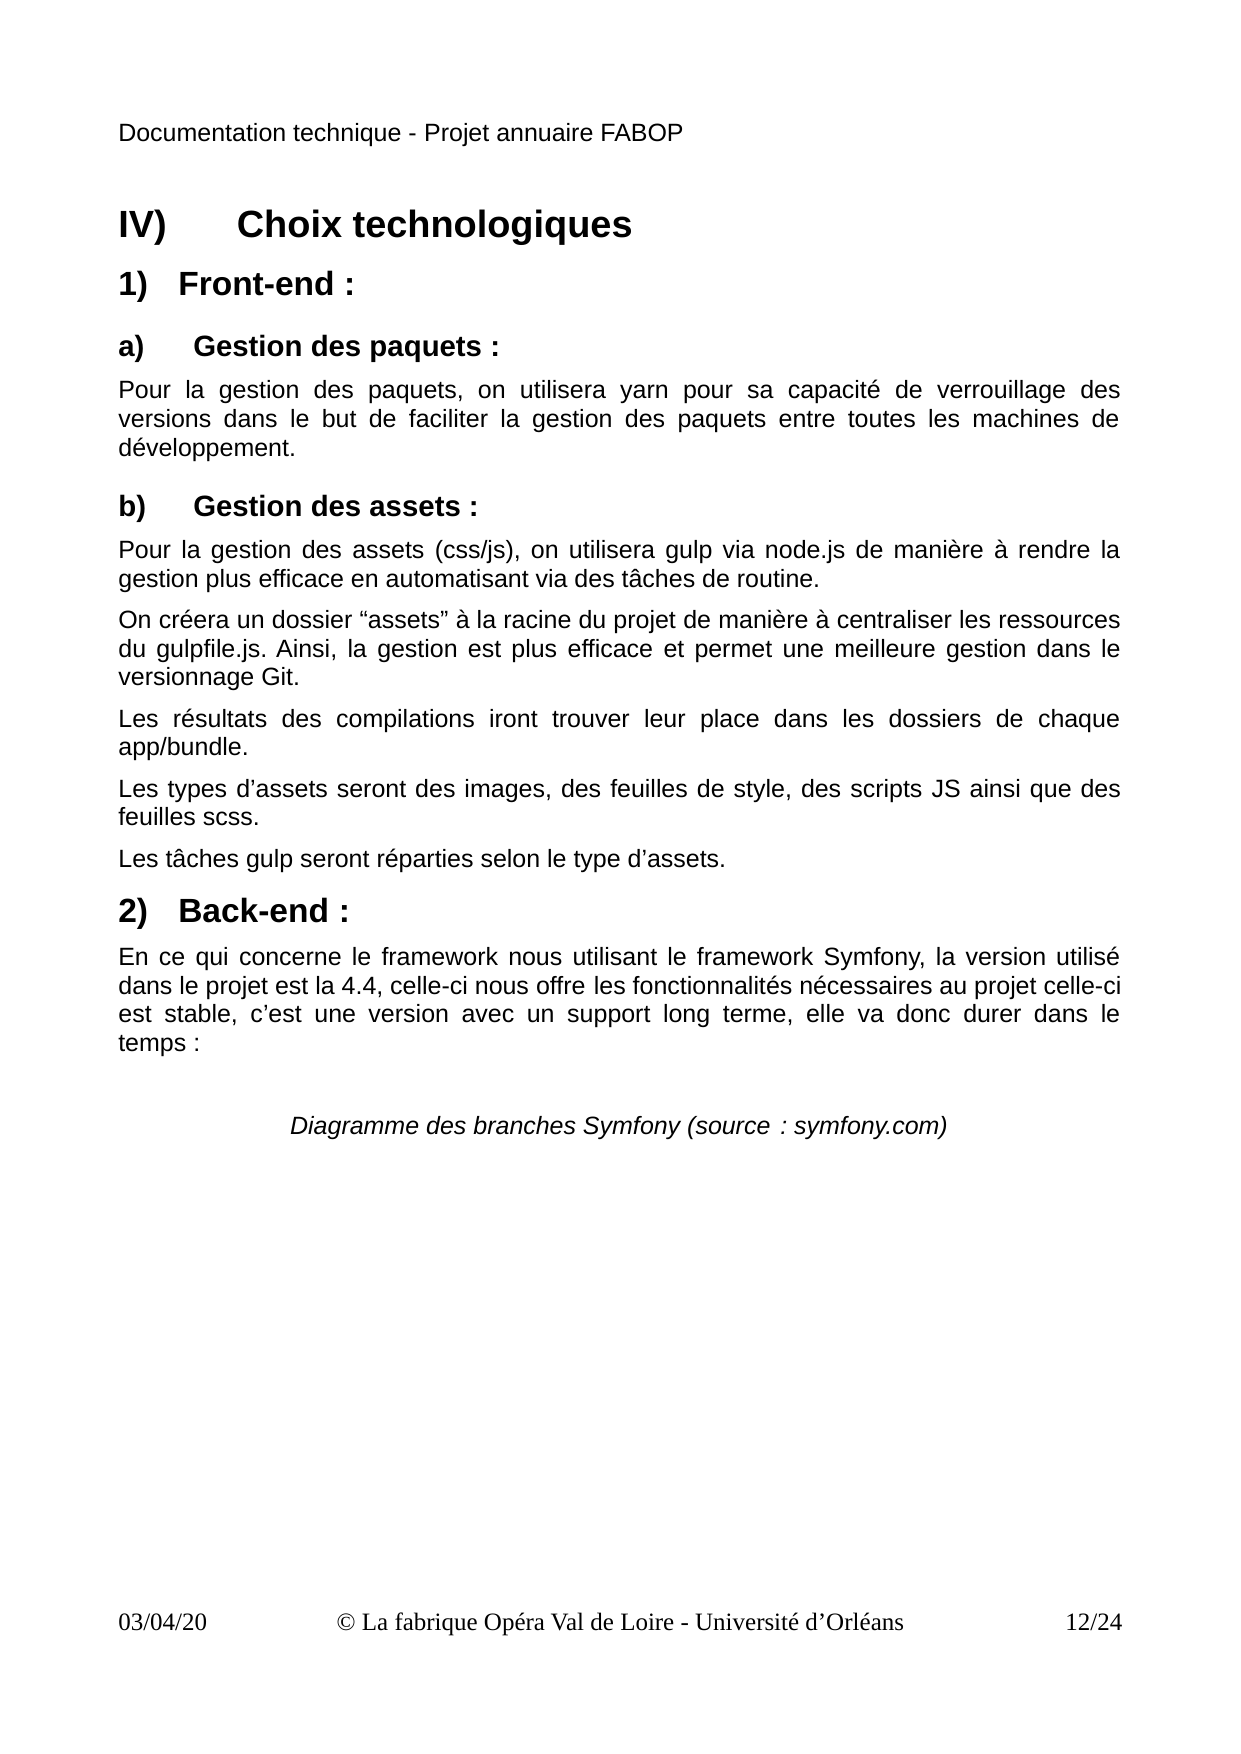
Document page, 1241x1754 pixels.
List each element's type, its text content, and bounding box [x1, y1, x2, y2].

subtitle Gestion des paquets : [118, 329, 1122, 363]
text Les résultats des compilations iront trouver leur place dans les dossiers de chaque app/bundle. [118, 704, 1122, 761]
text Pour la gestion des assets (css/js), on utilisera gulp via node.js de manière à rendre la gestion plus efficace en automatisant via des tâches de routine. [118, 535, 1122, 592]
subtitle Front-end : [118, 263, 1122, 302]
subtitle Choix technologiques [118, 201, 1122, 245]
text Les types d’assets seront des images, des feuilles de style, des scripts JS ainsi que des feuilles scss. [118, 774, 1122, 831]
text Diagramme des branches Symfony (source : symfony.com) [118, 1111, 1122, 1139]
text Pour la gestion des paquets, on utilisera yarn pour sa capacité de verrouillage des versions dans le but de faciliter la gestion des paquets entre toutes les machines de développement. [118, 375, 1122, 462]
subtitle Gestion des assets : [118, 489, 1122, 522]
subtitle Back-end : [118, 891, 1122, 929]
text On créera un dossier “assets” à la racine du projet de manière à centraliser les ressources du gulpfile.js. Ainsi, la gestion est plus efficace et permet une meilleure gestion dans le versionnage Git. [118, 605, 1122, 691]
text En ce qui concerne le framework nous utilisant le framework Symfony, la version utilisé dans le projet est la 4.4, celle-ci nous offre les fonctionnalités nécessaires au projet celle-ci est stable, c’est une version avec un support long terme, elle va donc durer dans le temps : [118, 942, 1122, 1057]
text Les tâches gulp seront réparties selon le type d’assets. [118, 844, 1122, 872]
